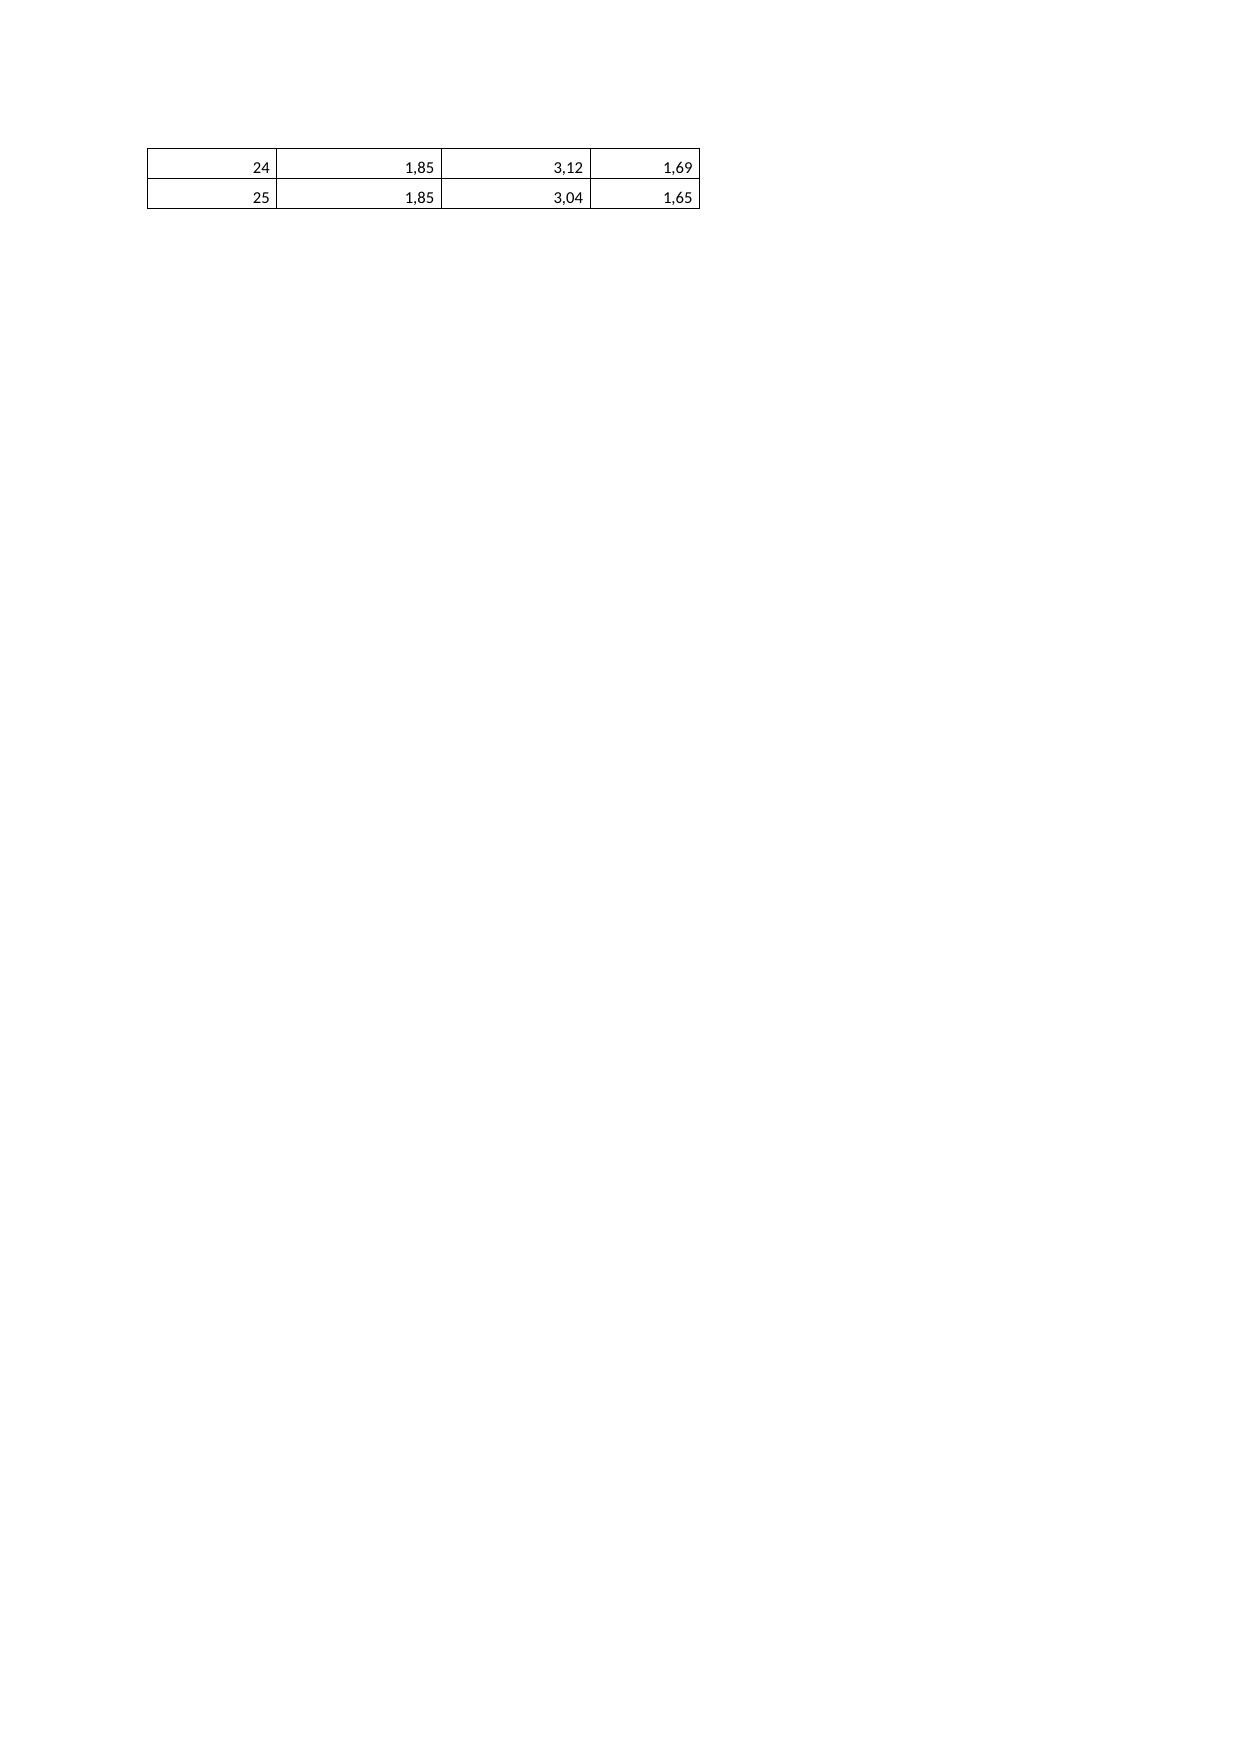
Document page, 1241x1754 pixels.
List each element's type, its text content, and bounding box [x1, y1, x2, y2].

table_cell 3,04 [442, 179, 590, 208]
table_cell 24 [148, 149, 276, 178]
table_cell 3,12 [442, 149, 590, 178]
table_cell 1,85 [277, 179, 441, 208]
table_cell 25 [148, 179, 276, 208]
table_cell 1,65 [591, 179, 699, 208]
table_cell 1,69 [591, 149, 699, 178]
table_cell 1,85 [277, 149, 441, 178]
